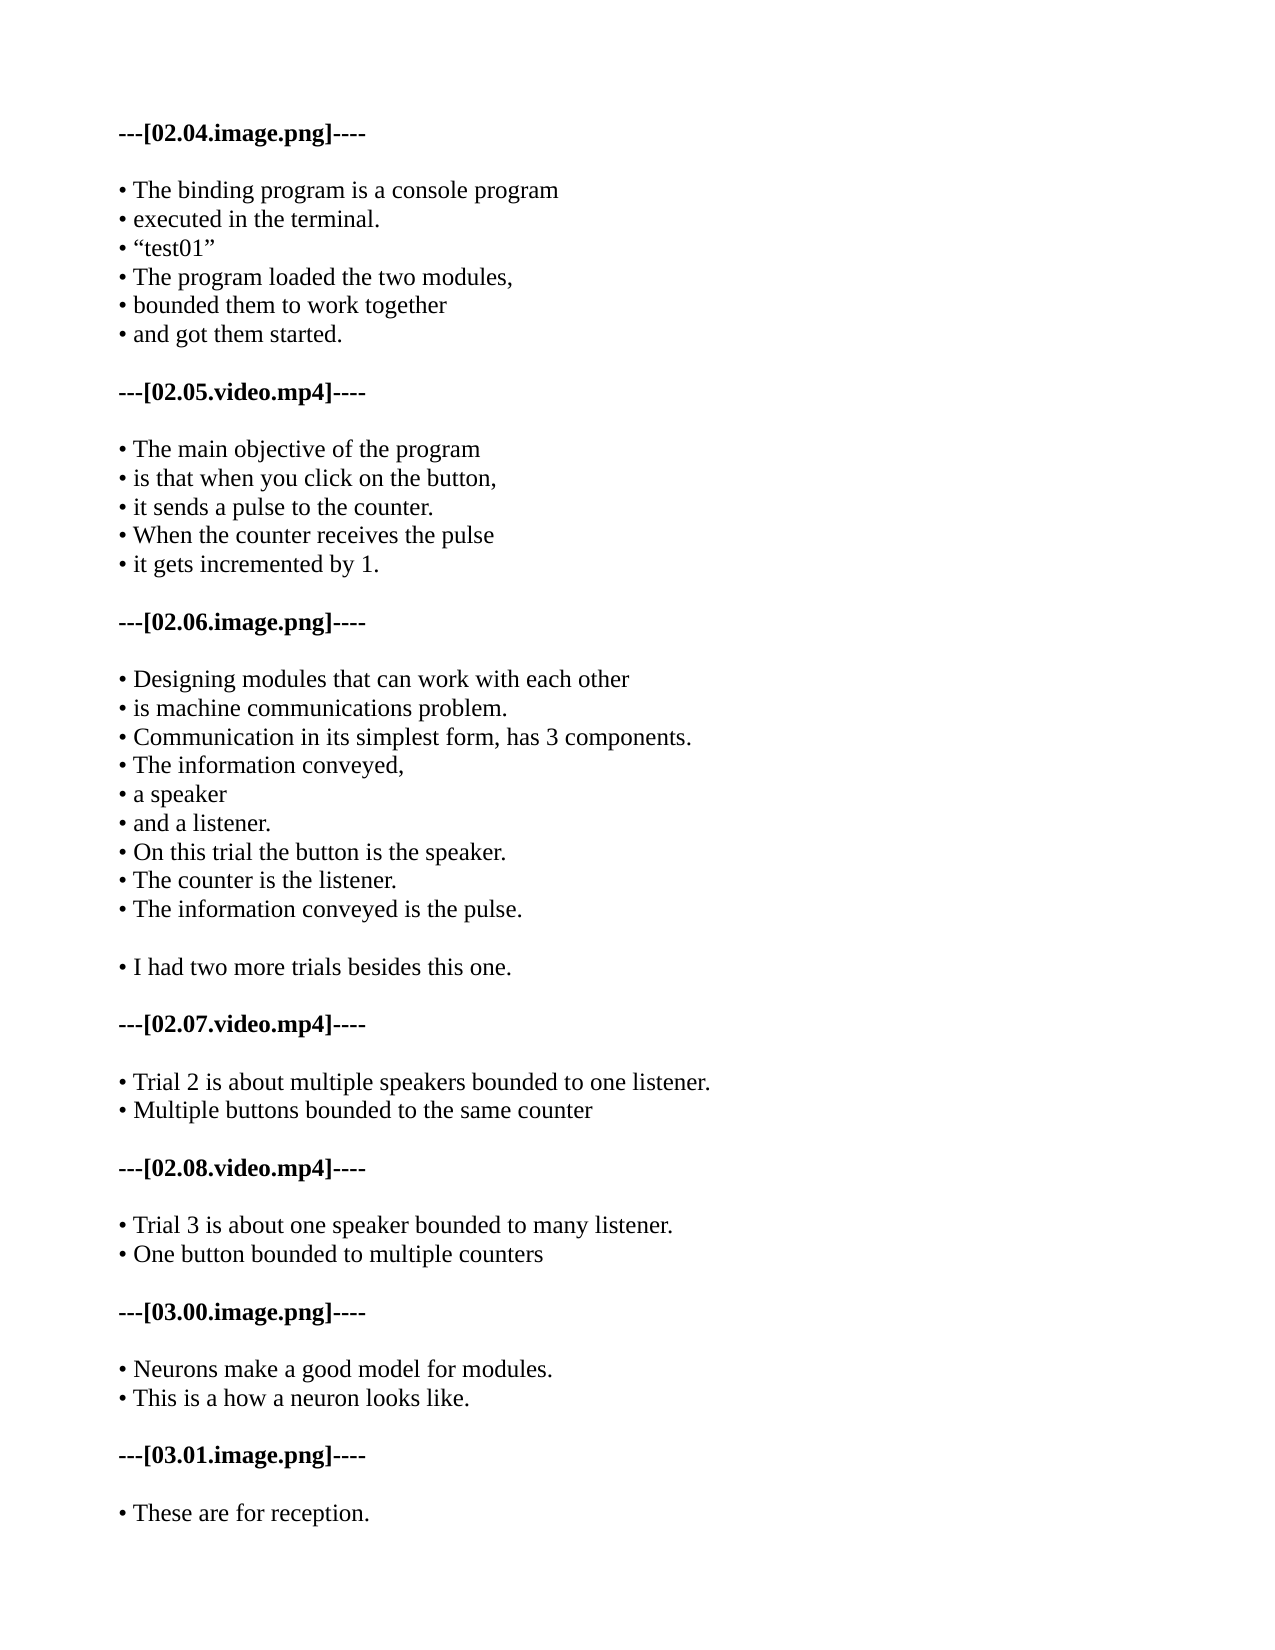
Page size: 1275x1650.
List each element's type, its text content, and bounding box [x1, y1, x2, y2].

text • “test01” [118, 233, 1157, 262]
text • it sends a pulse to the counter. [118, 492, 1157, 521]
text • bounded them to work together [118, 291, 1157, 319]
text • On this trial the button is the speaker. [118, 837, 1157, 866]
text • Multiple buttons bounded to the same counter [118, 1096, 1157, 1124]
text ---[02.06.image.png]---- [118, 607, 1157, 636]
text • The program loaded the two modules, [118, 262, 1157, 291]
text • Neurons make a good model for modules. [118, 1354, 1157, 1383]
text • and a listener. [118, 808, 1157, 837]
text • These are for reception. [118, 1498, 1157, 1527]
text • This is a how a neuron looks like. [118, 1383, 1157, 1412]
text • The main objective of the program [118, 434, 1157, 463]
text • The information conveyed is the pulse. [118, 894, 1157, 923]
text ---[03.01.image.png]---- [118, 1441, 1157, 1469]
text • One button bounded to multiple counters [118, 1239, 1157, 1268]
text • and got them started. [118, 319, 1157, 348]
text • When the counter receives the pulse [118, 521, 1157, 549]
text • is that when you click on the button, [118, 463, 1157, 492]
text • a speaker [118, 779, 1157, 808]
text • The binding program is a console program [118, 176, 1157, 204]
text ---[02.05.video.mp4]---- [118, 377, 1157, 406]
text ---[03.00.image.png]---- [118, 1297, 1157, 1326]
text • Trial 3 is about one speaker bounded to many listener. [118, 1211, 1157, 1239]
text • Trial 2 is about multiple speakers bounded to one listener. [118, 1067, 1157, 1096]
text • I had two more trials besides this one. [118, 952, 1157, 981]
text • The information conveyed, [118, 751, 1157, 779]
text ---[02.07.video.mp4]---- [118, 1009, 1157, 1038]
text • The counter is the listener. [118, 866, 1157, 894]
text • it gets incremented by 1. [118, 549, 1157, 578]
text • executed in the terminal. [118, 204, 1157, 233]
text ---[02.04.image.png]---- [118, 118, 1157, 147]
text • Designing modules that can work with each other [118, 664, 1157, 693]
text ---[02.08.video.mp4]---- [118, 1153, 1157, 1182]
text • Communication in its simplest form, has 3 components. [118, 722, 1157, 751]
text • is machine communications problem. [118, 693, 1157, 722]
